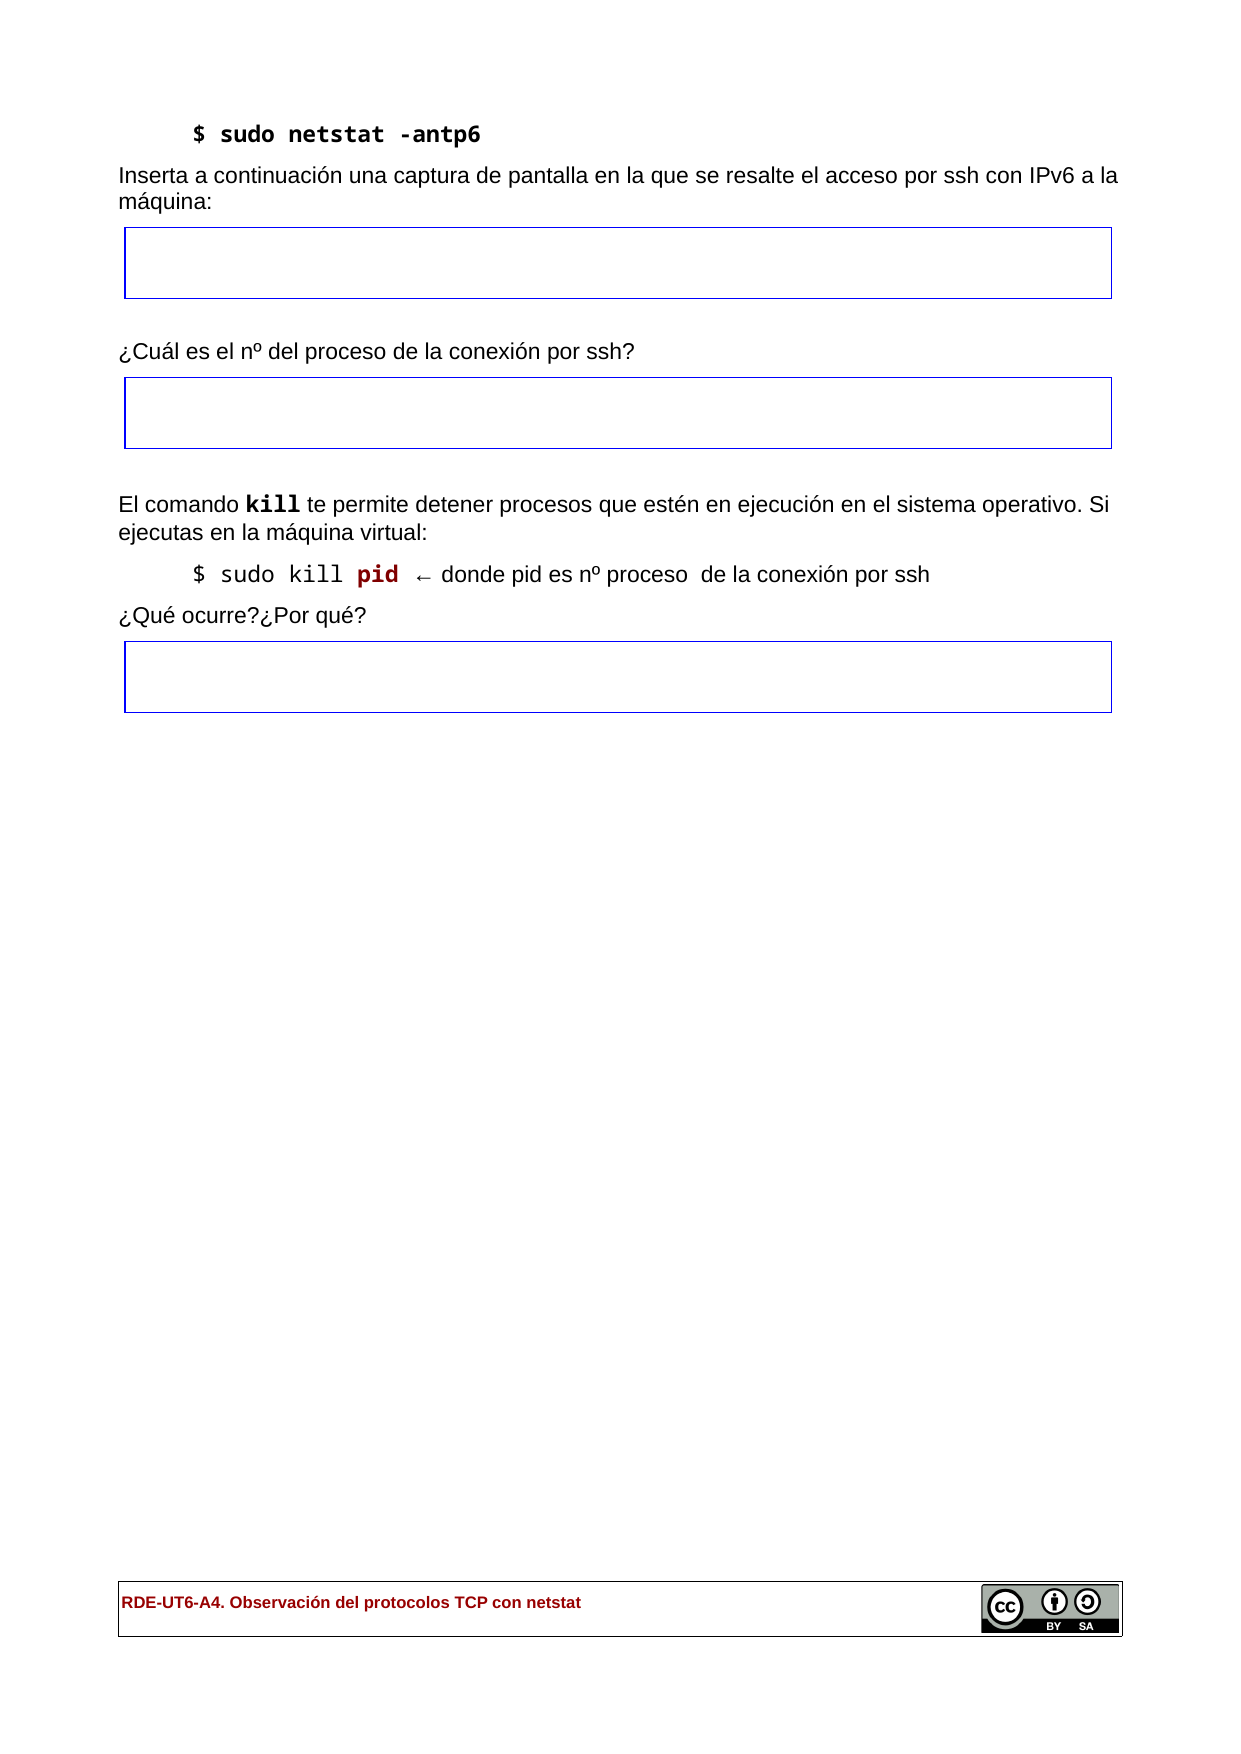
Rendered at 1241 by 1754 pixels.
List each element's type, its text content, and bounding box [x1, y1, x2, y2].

text Inserta a continuación una captura de pantalla en la que se resalte el acceso por ssh con IPv6 a la máquina: [118, 162, 1122, 214]
picture [981, 1584, 1119, 1633]
text ¿Qué ocurre?¿Por qué? [118, 602, 1122, 628]
text ¿Cuál es el nº del proceso de la conexión por ssh? [118, 338, 1122, 364]
table_header [126, 228, 1111, 298]
text El comando kill te permite detener procesos que estén en ejecución en el sistema operativo. Si ejecutas en la máquina virtual: [118, 488, 1122, 546]
text $ sudo netstat -antp6 [192, 118, 1122, 149]
table_header [126, 642, 1111, 712]
text $ sudo kill pid ← donde pid es nº proceso de la conexión por ssh [192, 558, 1122, 589]
table_header [126, 378, 1111, 448]
